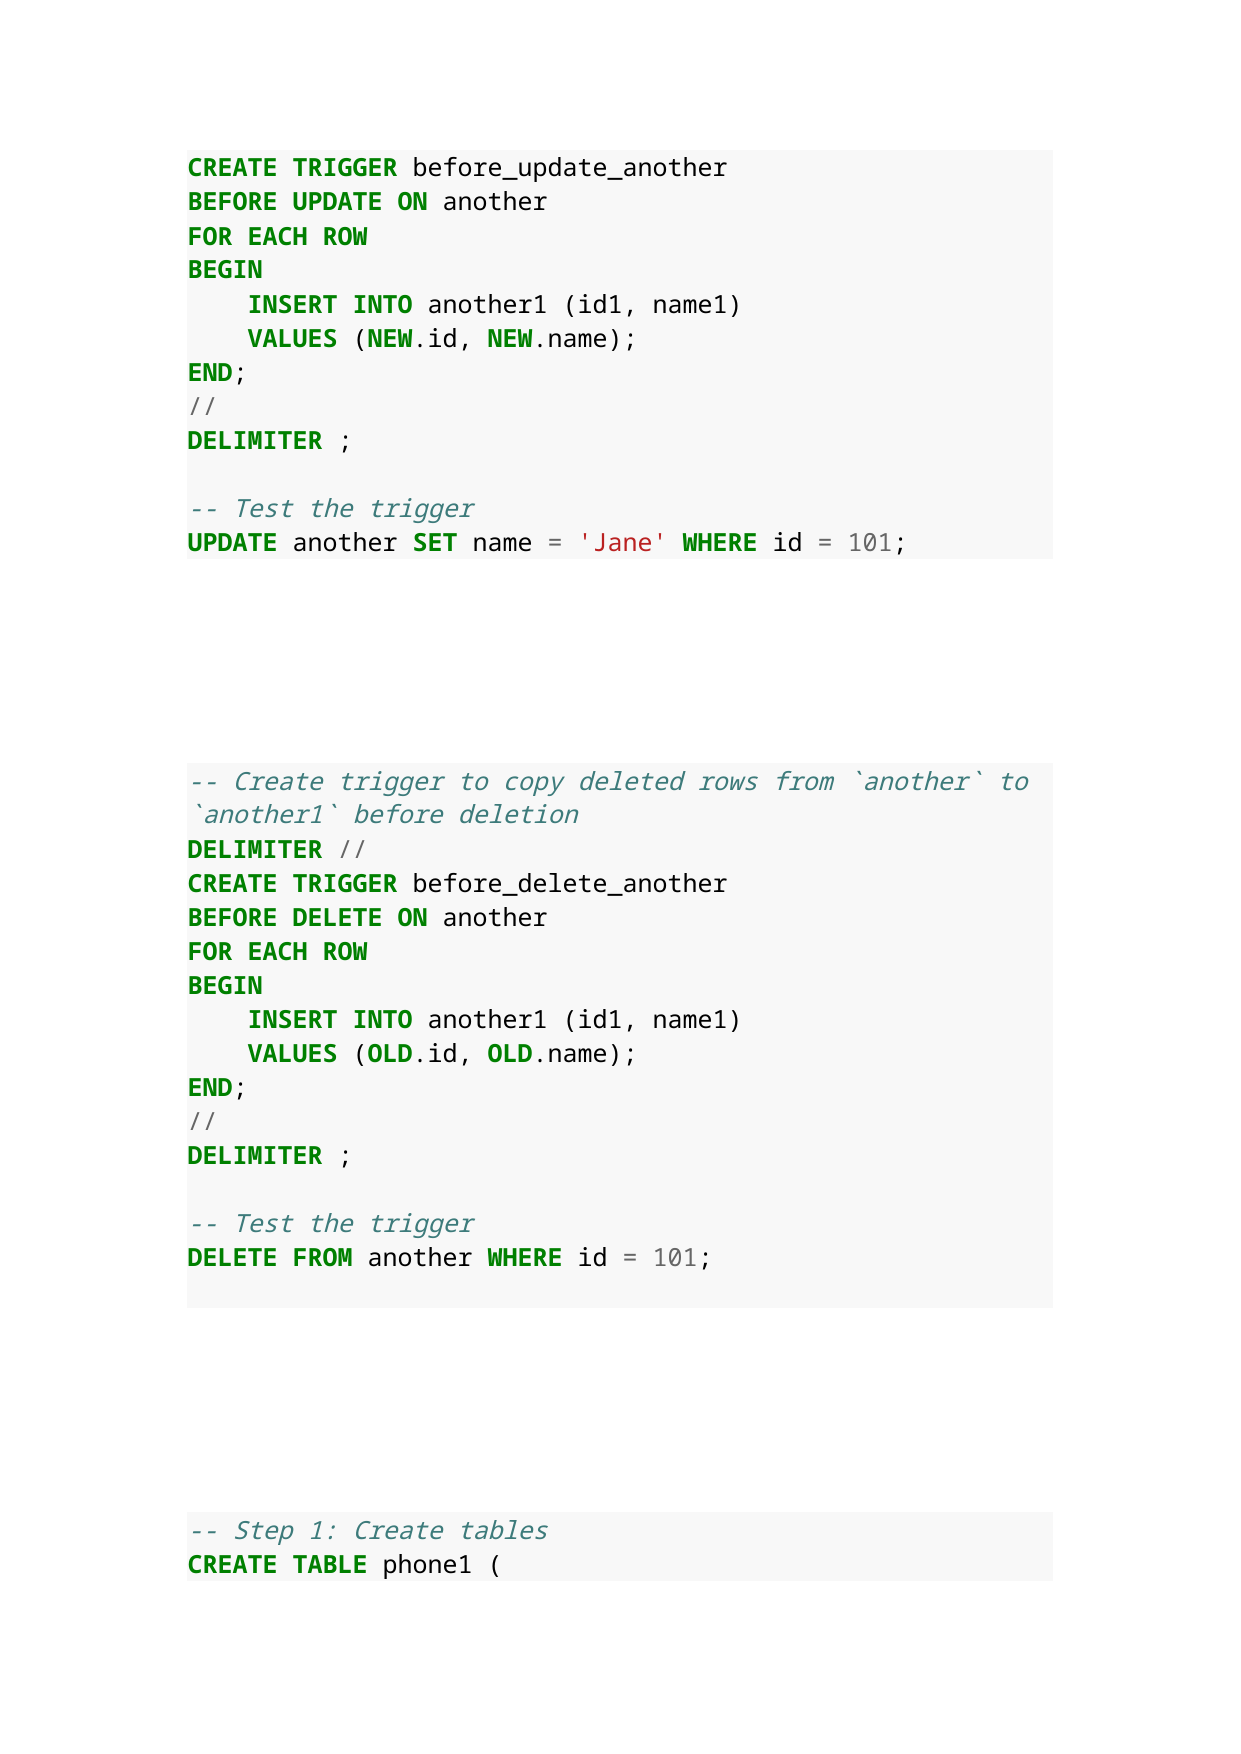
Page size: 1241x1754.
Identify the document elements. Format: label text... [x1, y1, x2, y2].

text -- Create trigger to copy deleted rows from `another` to `another1` before deletion DELIMITER // CREATE TRIGGER before_delete_another BEFORE DELETE ON another FOR EACH ROW BEGIN INSERT INTO another1 (id1, name1) VALUES (OLD.id, OLD.name); END; // DELIMITER ; -- Test the trigger DELETE FROM another WHERE id = 101; [187, 763, 1053, 1308]
text -- Step 1: Create tables CREATE TABLE phone1 ( [187, 1512, 1053, 1581]
text CREATE TRIGGER before_update_another BEFORE UPDATE ON another FOR EACH ROW BEGIN INSERT INTO another1 (id1, name1) VALUES (NEW.id, NEW.name); END; // DELIMITER ; -- Test the trigger UPDATE another SET name = 'Jane' WHERE id = 101; [187, 150, 1053, 559]
